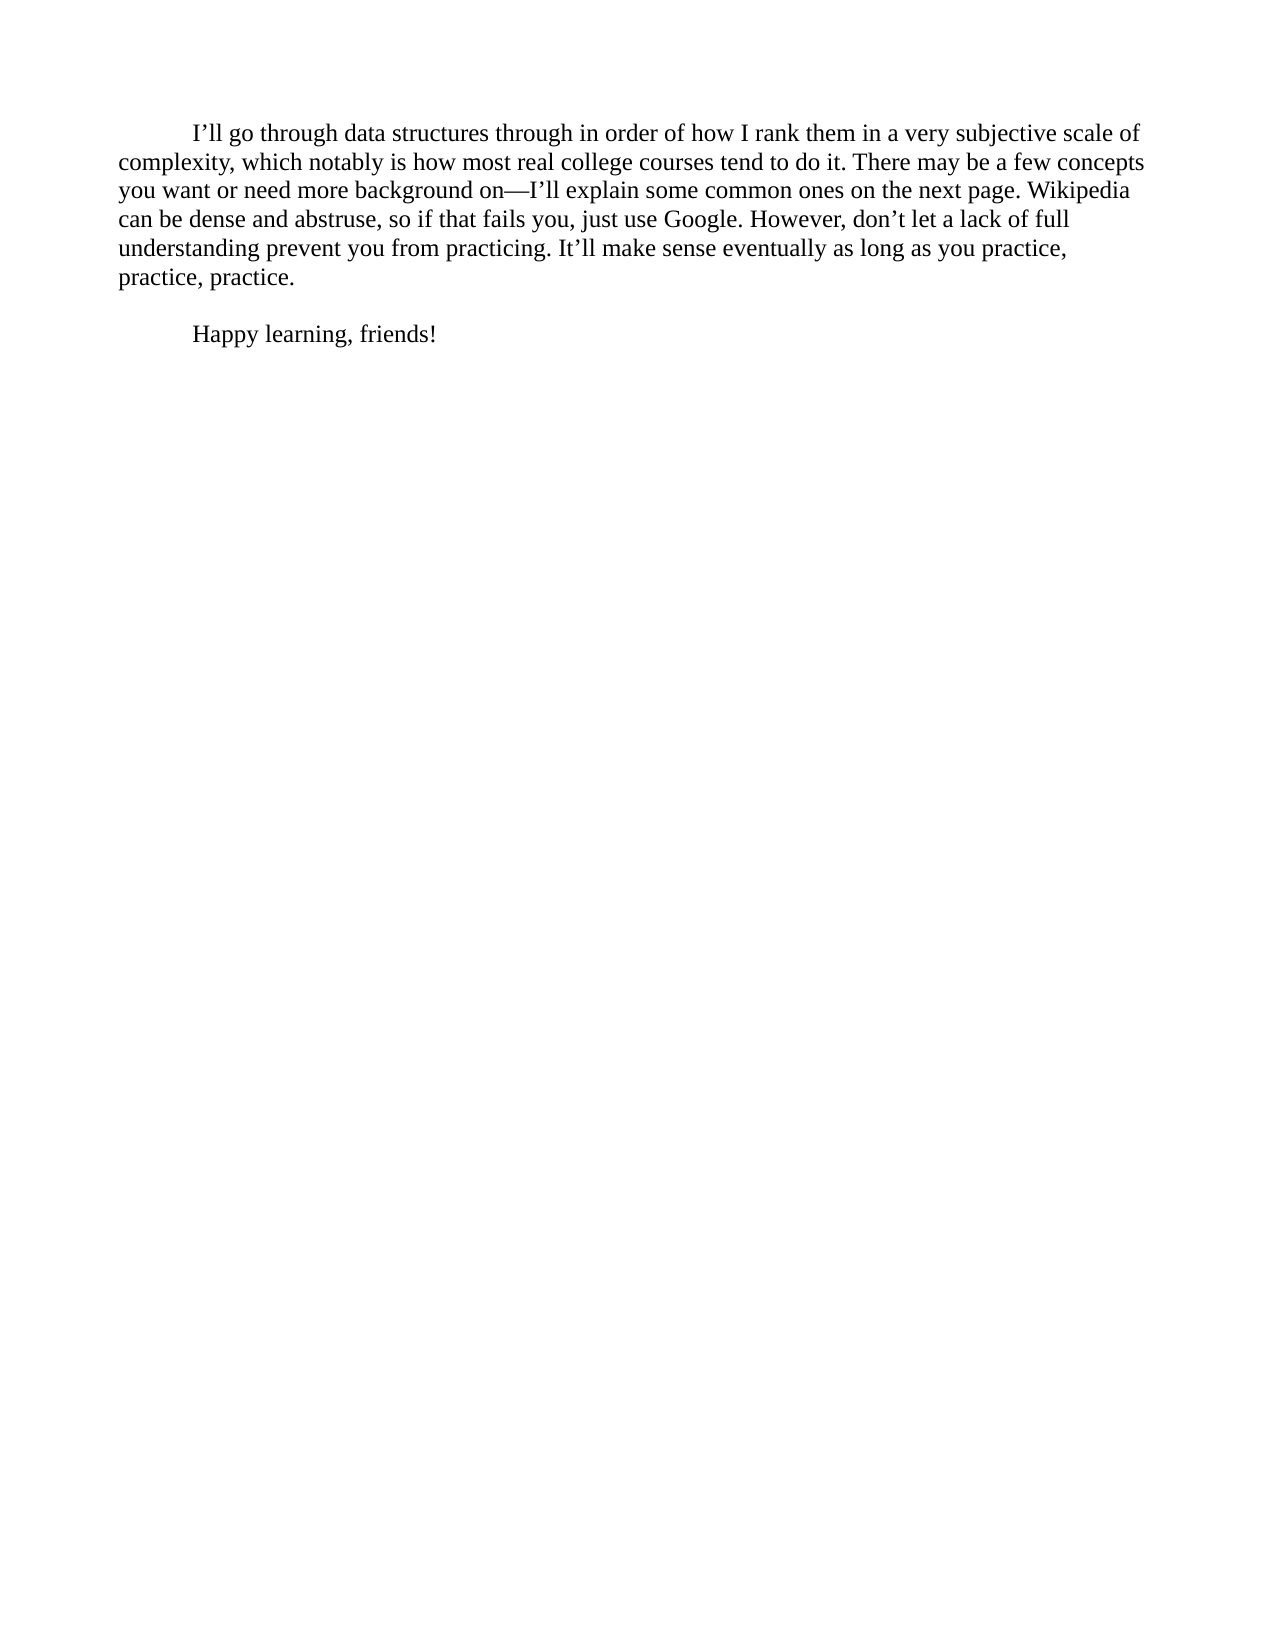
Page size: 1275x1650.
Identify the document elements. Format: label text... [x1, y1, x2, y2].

text Happy learning, friends! [118, 319, 1157, 348]
text I’ll go through data structures through in order of how I rank them in a very subjective scale of complexity, which notably is how most real college courses tend to do it. There may be a few concepts you want or need more background on—I’ll explain some common ones on the next page. Wikipedia can be dense and abstruse, so if that fails you, just use Google. However, don’t let a lack of full understanding prevent you from practicing. It’ll make sense eventually as long as you practice, practice, practice. [118, 118, 1157, 291]
